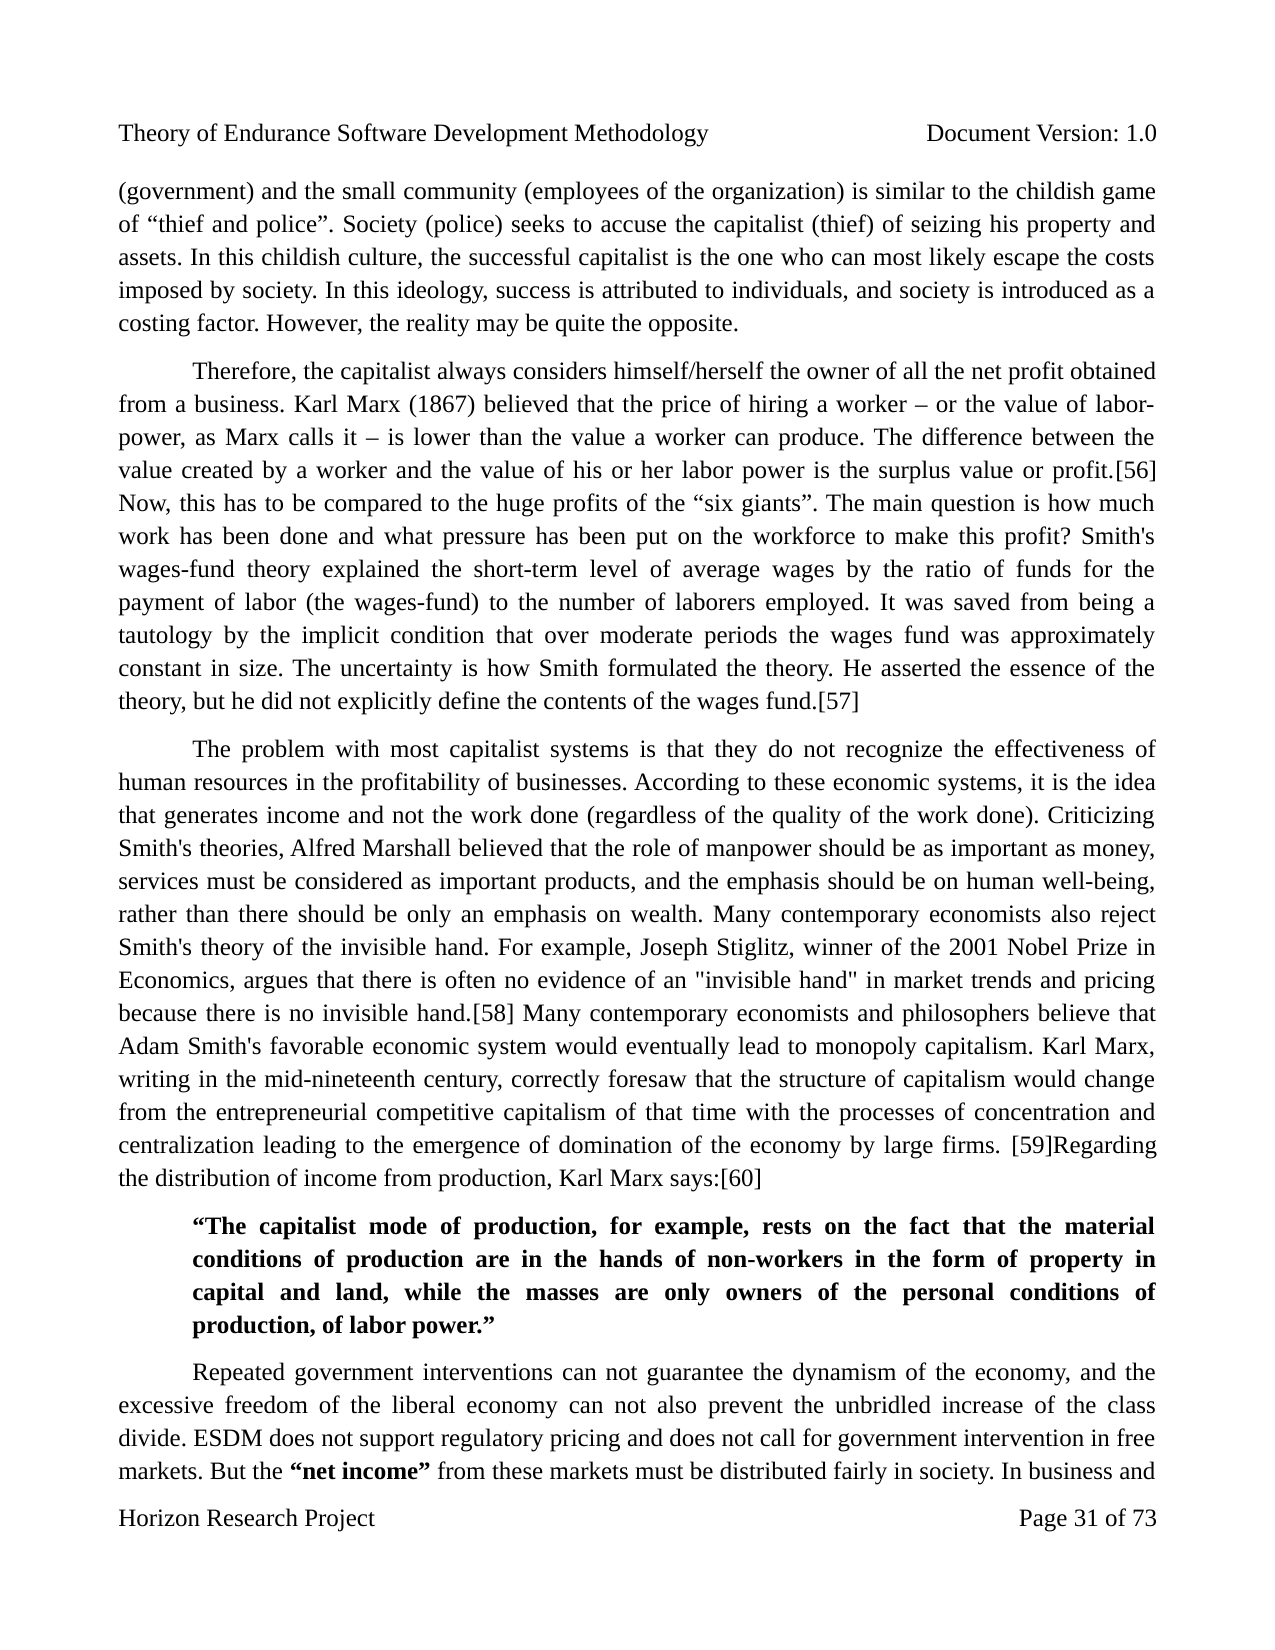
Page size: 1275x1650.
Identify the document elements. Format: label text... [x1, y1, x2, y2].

text Therefore, the capitalist always considers himself/herself the owner of all the net profit obtained from a business. Karl Marx (1867) believed that the price of hiring a worker – or the value of labor-power, as Marx calls it – is lower than the value a worker can produce. The difference between the value created by a worker and the value of his or her labor power is the surplus value or profit.[56] Now, this has to be compared to the huge profits of the “six giants”. The main question is how much work has been done and what pressure has been put on the workforce to make this profit? Smith's wages-fund theory explained the short-term level of average wages by the ratio of funds for the payment of labor (the wages-fund) to the number of laborers employed. It was saved from being a tautology by the implicit condition that over moderate periods the wages fund was approximately constant in size. The uncertainty is how Smith formulated the theory. He asserted the essence of the theory, but he did not explicitly define the contents of the wages fund.[57] [118, 356, 1157, 715]
text Repeated government interventions can not guarantee the dynamism of the economy, and the excessive freedom of the liberal economy can not also prevent the unbridled increase of the class divide. ESDM does not support regulatory pricing and does not call for government intervention in free markets. But the “net income” from these markets must be distributed fairly in society. In business and [118, 1357, 1157, 1485]
text (government) and the small community (employees of the organization) is similar to the childish game of “thief and police”. Society (police) seeks to accuse the capitalist (thief) of seizing his property and assets. In this childish culture, the successful capitalist is the one who can most likely escape the costs imposed by society. In this ideology, success is attributed to individuals, and society is introduced as a costing factor. However, the reality may be quite the opposite. [118, 176, 1157, 337]
text The problem with most capitalist systems is that they do not recognize the effectiveness of human resources in the profitability of businesses. According to these economic systems, it is the idea that generates income and not the work done (regardless of the quality of the work done). Criticizing Smith's theories, Alfred Marshall believed that the role of manpower should be as important as money, services must be considered as important products, and the emphasis should be on human well-being, rather than there should be only an emphasis on wealth. Many contemporary economists also reject Smith's theory of the invisible hand. For example, Joseph Stiglitz, winner of the 2001 Nobel Prize in Economics, argues that there is often no evidence of an "invisible hand" in market trends and pricing because there is no invisible hand.[58] Many contemporary economists and philosophers believe that Adam Smith's favorable economic system would eventually lead to monopoly capitalism. Karl Marx, writing in the mid-nineteenth century, correctly foresaw that the structure of capitalism would change from the entrepreneurial competitive capitalism of that time with the processes of concentration and centralization leading to the emergence of domination of the economy by large firms. [59]Regarding the distribution of income from production, Karl Marx says:[60] [118, 734, 1157, 1192]
text “The capitalist mode of production, for example, rests on the fact that the material conditions of production are in the hands of non-workers in the form of property in capital and land, while the masses are only owners of the personal conditions of production, of labor power.” [192, 1211, 1157, 1338]
